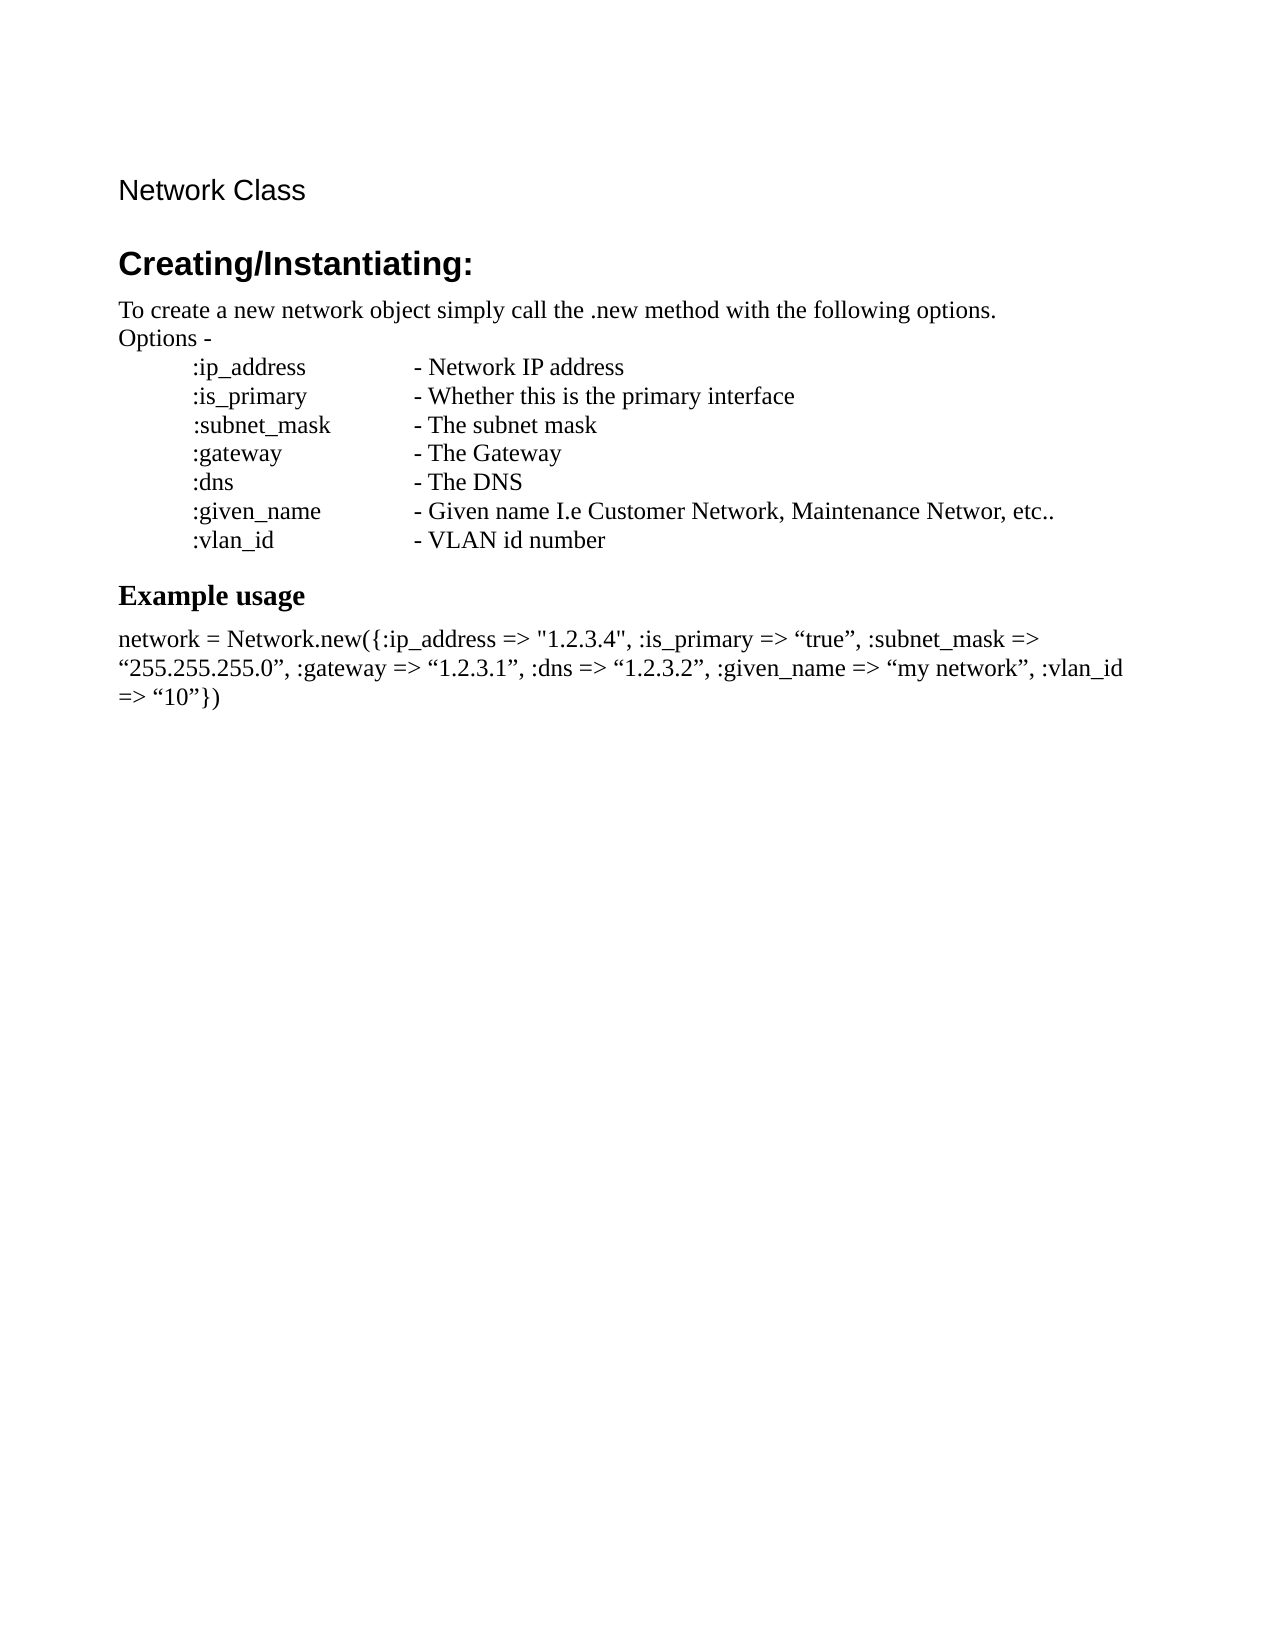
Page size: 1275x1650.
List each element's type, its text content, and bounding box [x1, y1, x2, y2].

text :given_name - Given name I.e Customer Network, Maintenance Networ, etc.. [118, 496, 1157, 525]
text :ip_address - Network IP address [118, 352, 1157, 381]
text Options - [118, 323, 1157, 352]
subtitle Network Class [118, 173, 1157, 206]
text :gateway - The Gateway [118, 438, 1157, 467]
text network = Network.new({:ip_address => "1.2.3.4", :is_primary => “true”, :subnet_mask => “255.255.255.0”, :gateway => “1.2.3.1”, :dns => “1.2.3.2”, :given_name => “my network”, :vlan_id => “10”}) [118, 624, 1157, 711]
text :dns - The DNS [118, 467, 1157, 496]
text :vlan_id - VLAN id number [118, 525, 1157, 553]
text :subnet_mask - The subnet mask [118, 410, 1157, 438]
subtitle Example usage [118, 578, 1157, 612]
subtitle Creating/Instantiating: [118, 244, 1157, 282]
text To create a new network object simply call the .new method with the following options. [118, 295, 1157, 323]
text :is_primary - Whether this is the primary interface [118, 381, 1157, 410]
